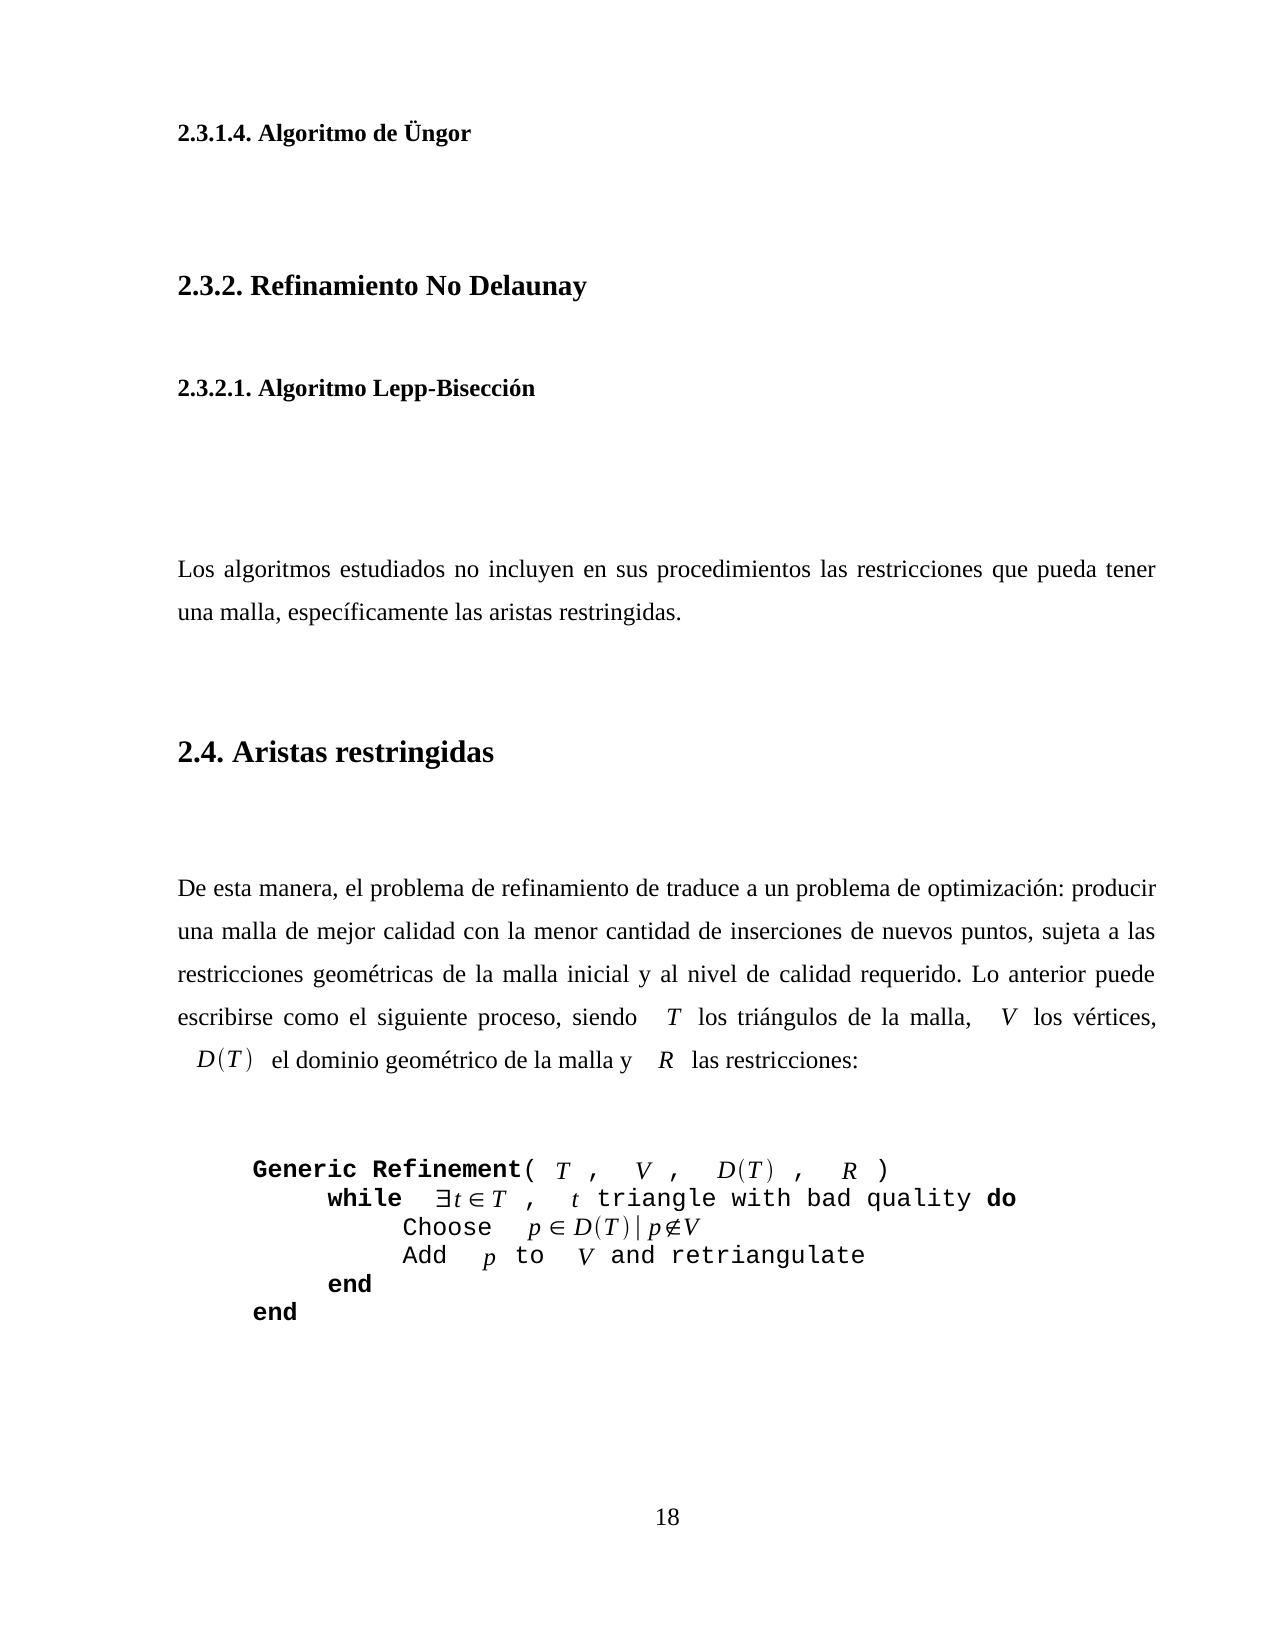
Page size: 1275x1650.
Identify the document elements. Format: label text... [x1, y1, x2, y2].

text Add to and retriangulate [252, 1243, 1157, 1271]
subtitle Algoritmo de Üngor [177, 118, 1157, 147]
text while , triangle with bad quality do [252, 1186, 1157, 1214]
subtitle Algoritmo Lepp-Bisección [177, 373, 1157, 401]
text Choose [252, 1214, 1157, 1243]
subtitle Aristas restringidas [177, 733, 1157, 769]
subtitle Refinamiento No Delaunay [177, 268, 1157, 302]
text end [252, 1299, 1157, 1328]
text De esta manera, el problema de refinamiento de traduce a un problema de optimización: producir una malla de mejor calidad con la menor cantidad de inserciones de nuevos puntos, sujeta a las restricciones geométricas de la malla inicial y al nivel de calidad requerido. Lo anterior puede escribirse como el siguiente proceso, siendo los triángulos de la malla, los vértices, el dominio geométrico de la malla y las restricciones: [177, 873, 1157, 1074]
text Los algoritmos estudiados no incluyen en sus procedimientos las restricciones que pueda tener una malla, específicamente las aristas restringidas. [177, 554, 1157, 626]
text end [252, 1271, 1157, 1299]
text Generic Refinement(, , , ) [252, 1157, 1157, 1186]
